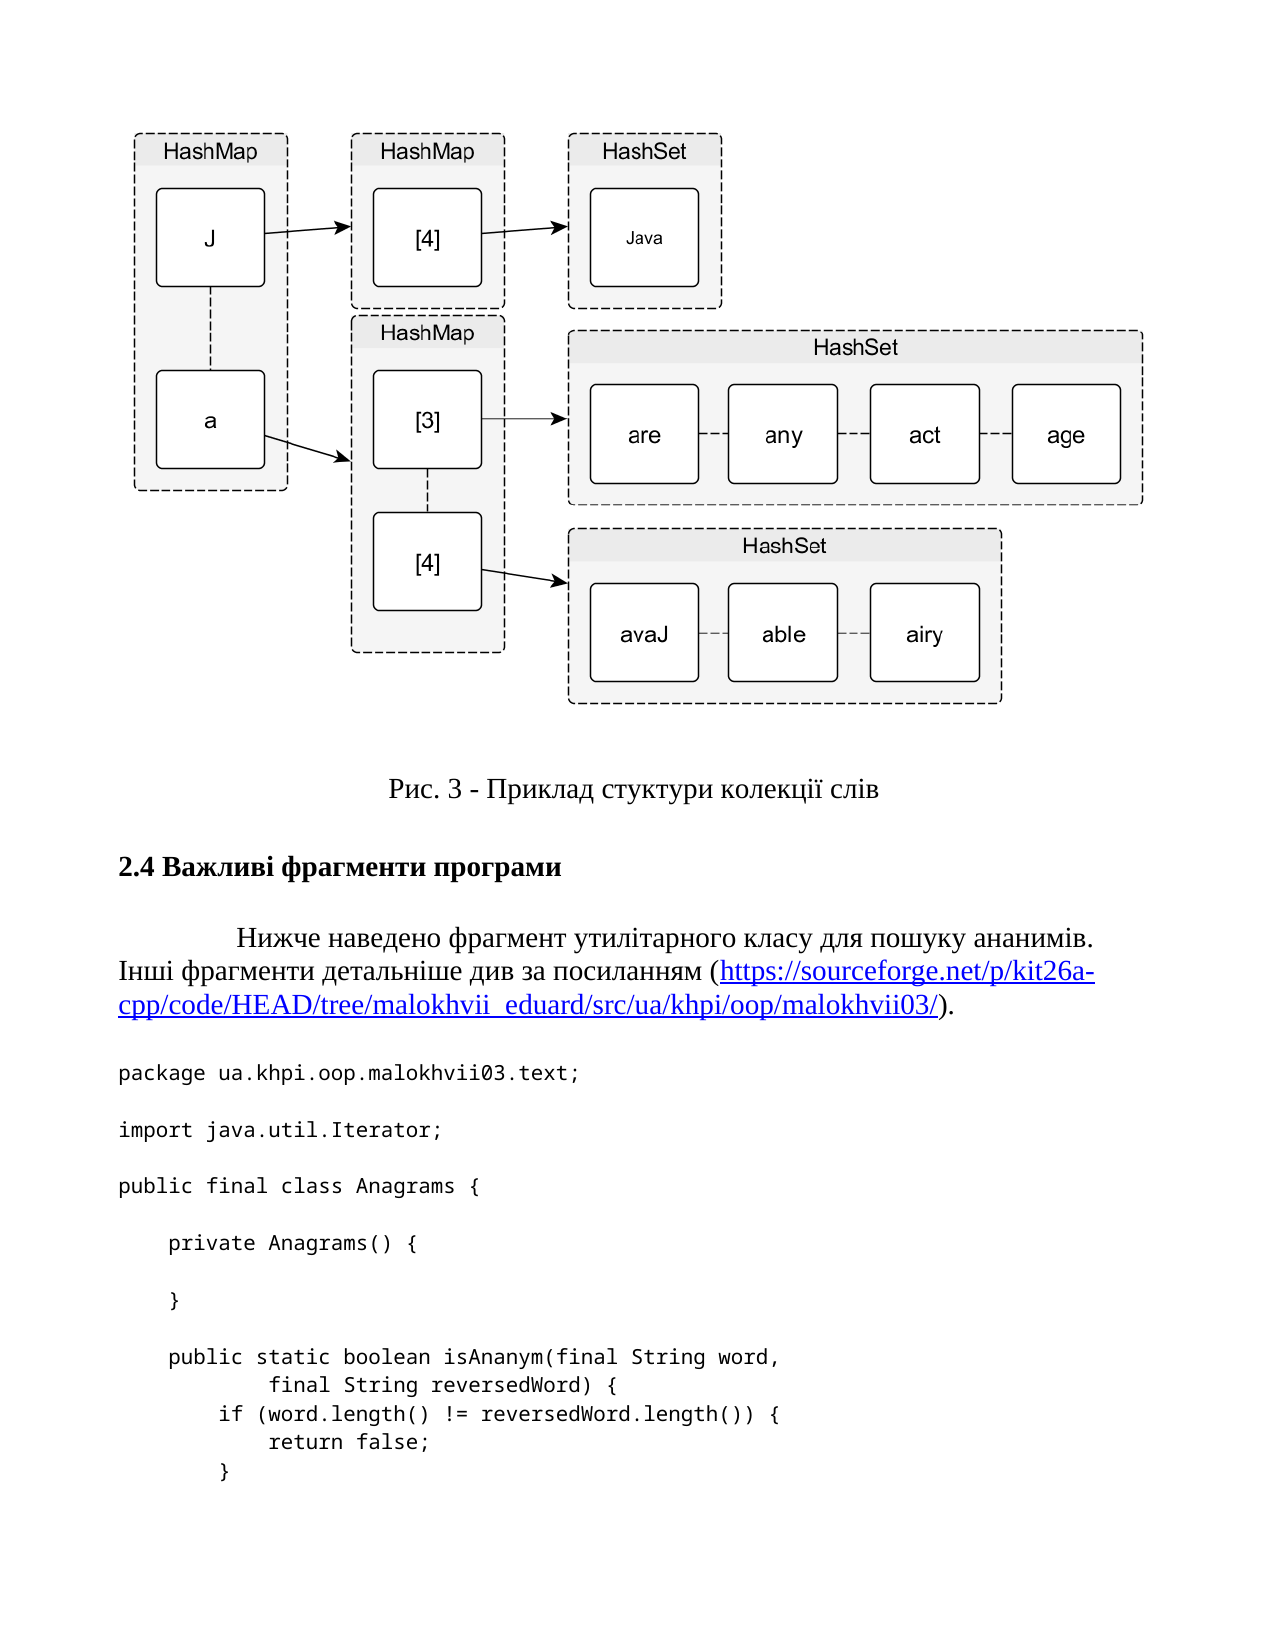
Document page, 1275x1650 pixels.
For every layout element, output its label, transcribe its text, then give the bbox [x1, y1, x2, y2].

text package ua.khpi.oop.malokhvii03.text; [118, 1058, 1157, 1086]
text import java.util.Iterator; [118, 1115, 1157, 1143]
text public final class Anagrams { [118, 1172, 1157, 1200]
text if (word.length() != reversedWord.length()) { [118, 1399, 1157, 1427]
text Нижче наведено фрагмент утилітарного класу для пошуку ананимів. Інші фрагменти детальніше див за посиланням (https://sourceforge.net/p/kit26a-cpp/code/HEAD/tree/malokhvii_eduard/src/ua/khpi/oop/malokhvii03/). [118, 920, 1157, 1020]
text 2.4 Важливі фрагменти програми [118, 849, 1157, 882]
text Рис. 3 - Приклад стуктури колекції слів [118, 771, 1157, 805]
text } [118, 1456, 1157, 1484]
text public static boolean isAnanym(final String word, [118, 1342, 1157, 1371]
text } [118, 1285, 1157, 1314]
picture [118, 118, 1157, 719]
text return false; [118, 1427, 1157, 1456]
text final String reversedWord) { [118, 1371, 1157, 1399]
text private Anagrams() { [118, 1228, 1157, 1257]
